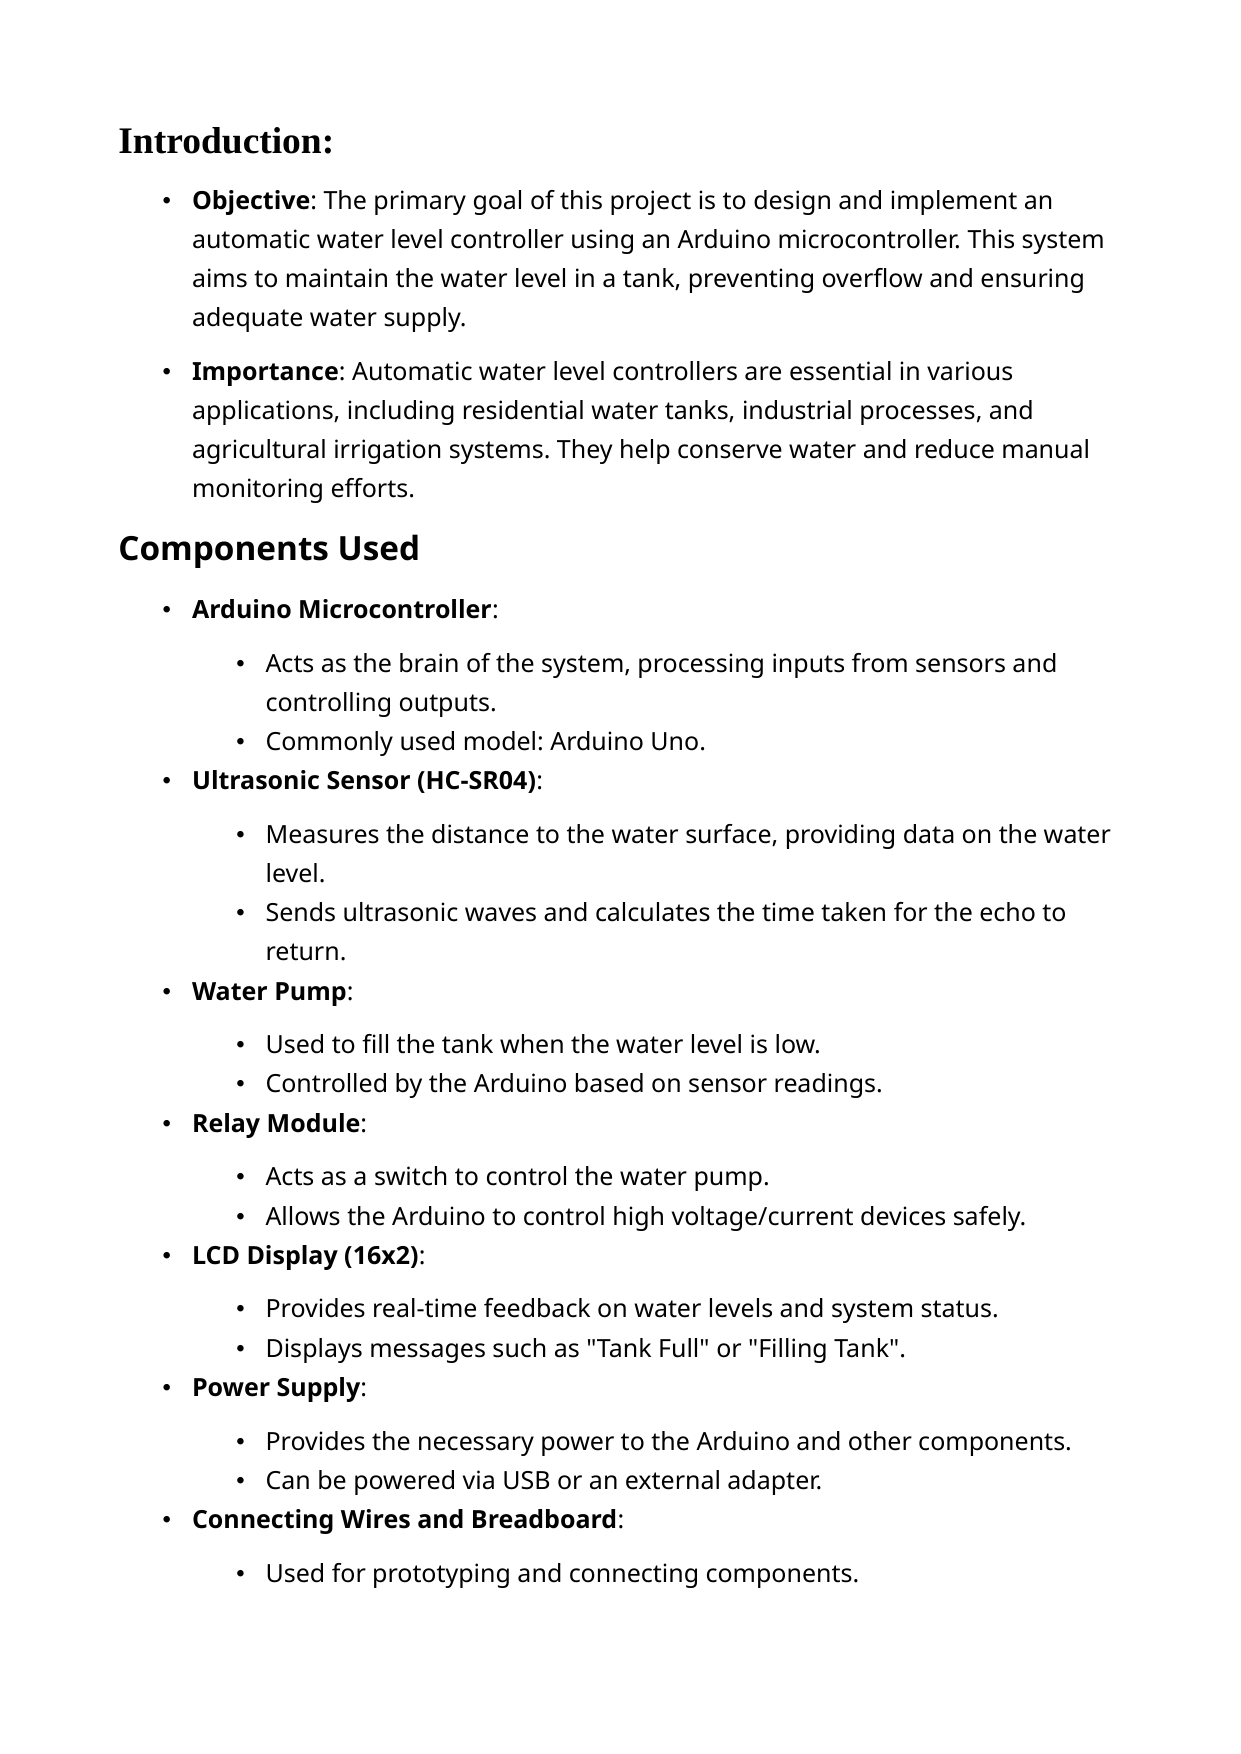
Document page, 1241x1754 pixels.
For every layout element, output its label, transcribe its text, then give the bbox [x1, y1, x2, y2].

list Commonly used model: Arduino Uno. [236, 724, 1122, 758]
list Ultrasonic Sensor (HC-SR04): [162, 763, 1122, 797]
list Displays messages such as "Tank Full" or "Filling Tank". [236, 1330, 1122, 1364]
list Measures the distance to the water surface, providing data on the water level. [236, 817, 1122, 890]
list Objective: The primary goal of this project is to design and implement an automatic water level controller using an Arduino microcontroller. This system aims to maintain the water level in a tank, preventing overflow and ensuring adequate water supply. [162, 182, 1122, 334]
list Can be powered via USB or an external adapter. [236, 1462, 1122, 1496]
list Acts as the brain of the system, processing inputs from sensors and controlling outputs. [236, 645, 1122, 718]
list Connecting Wires and Breadboard: [162, 1502, 1122, 1536]
list Arduino Microcontroller: [162, 592, 1122, 626]
list Allows the Arduino to control high voltage/current devices safely. [236, 1198, 1122, 1232]
list Importance: Automatic water level controllers are essential in various applications, including residential water tanks, industrial processes, and agricultural irrigation systems. They help conserve water and reduce manual monitoring efforts. [162, 353, 1122, 505]
list Relay Module: [162, 1105, 1122, 1139]
list Used for prototyping and connecting components. [236, 1555, 1122, 1589]
list Provides real-time feedback on water levels and system status. [236, 1291, 1122, 1325]
list Used to fill the tank when the water level is low. [236, 1027, 1122, 1061]
list Sends ultrasonic waves and calculates the time taken for the echo to return. [236, 895, 1122, 968]
list LCD Display (16x2): [162, 1237, 1122, 1271]
text Components Used [118, 525, 1122, 570]
text Introduction: [118, 118, 1122, 161]
list Acts as a switch to control the water pump. [236, 1159, 1122, 1193]
list Power Supply: [162, 1369, 1122, 1403]
list Provides the necessary power to the Arduino and other components. [236, 1423, 1122, 1457]
list Controlled by the Arduino based on sensor readings. [236, 1066, 1122, 1100]
list Water Pump: [162, 973, 1122, 1007]
